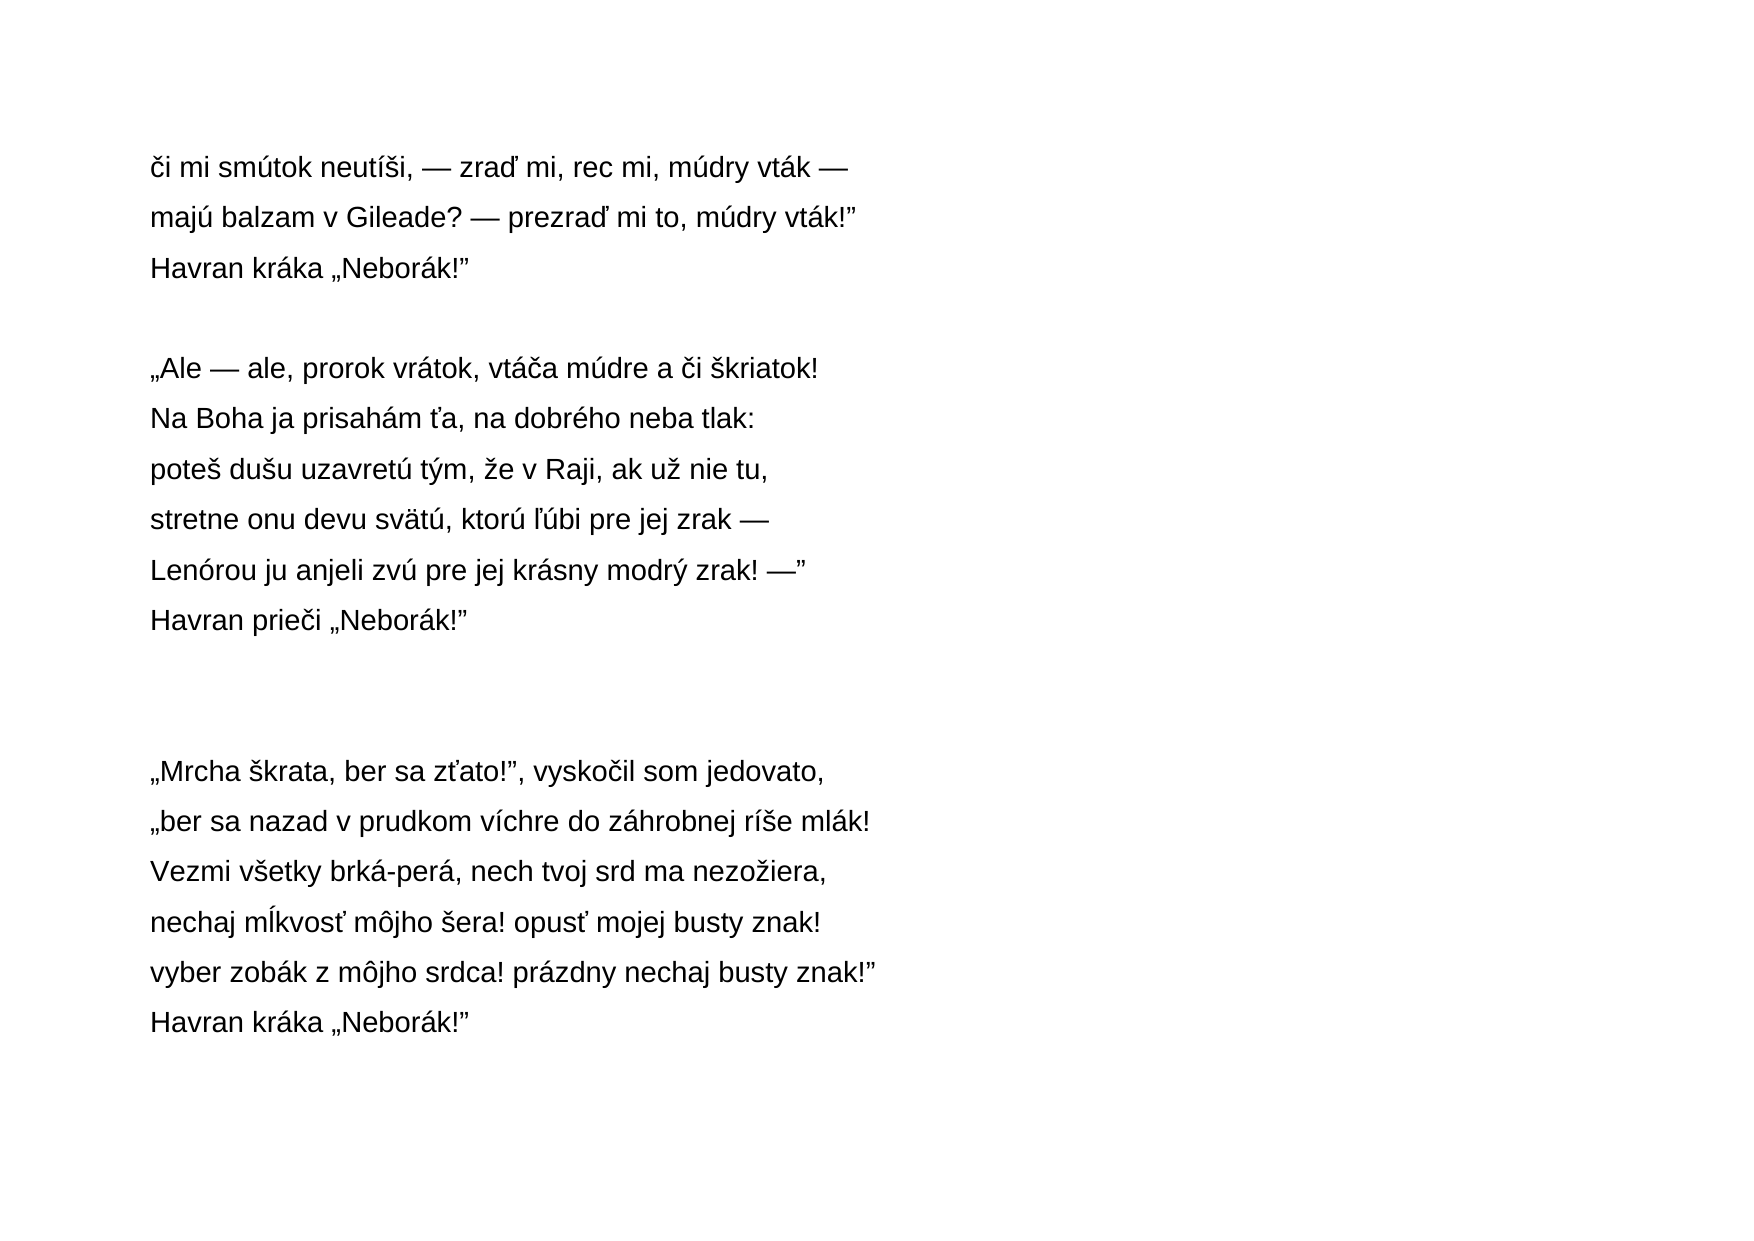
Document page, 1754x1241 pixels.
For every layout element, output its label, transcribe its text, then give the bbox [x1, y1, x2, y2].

text „Mrcha škrata, ber sa zťato!”, vyskočil som jedovato, [150, 754, 1243, 787]
text Havran kráka „Neborák!” [150, 251, 1243, 284]
text Havran prieči „Neborák!” [150, 603, 1243, 636]
text Havran kráka „Neborák!” [150, 1005, 1243, 1039]
text Vezmi všetky brká-perá, nech tvoj srd ma nezožiera, [150, 854, 1243, 888]
text majú balzam v Gileade? — prezraď mi to, múdry vták!” [150, 200, 1243, 234]
text poteš dušu uzavretú tým, že v Raji, ak už nie tu, [150, 452, 1243, 485]
text Lenórou ju anjeli zvú pre jej krásny modrý zrak! —” [150, 552, 1243, 586]
text stretne onu devu svätú, ktorú ľúbi pre jej zrak — [150, 502, 1243, 536]
text či mi smútok neutíši, — zraď mi, rec mi, múdry vták — [150, 150, 1243, 183]
text „Ale — ale, prorok vrátok, vtáča múdre a či škriatok! [150, 351, 1243, 385]
text nechaj mĺkvosť môjho šera! opusť mojej busty znak! [150, 905, 1243, 938]
text „ber sa nazad v prudkom víchre do záhrobnej ríše mlák! [150, 804, 1243, 838]
text Na Boha ja prisahám ťa, na dobrého neba tlak: [150, 402, 1243, 435]
text vyber zobák z môjho srdca! prázdny nechaj busty znak!” [150, 955, 1243, 988]
